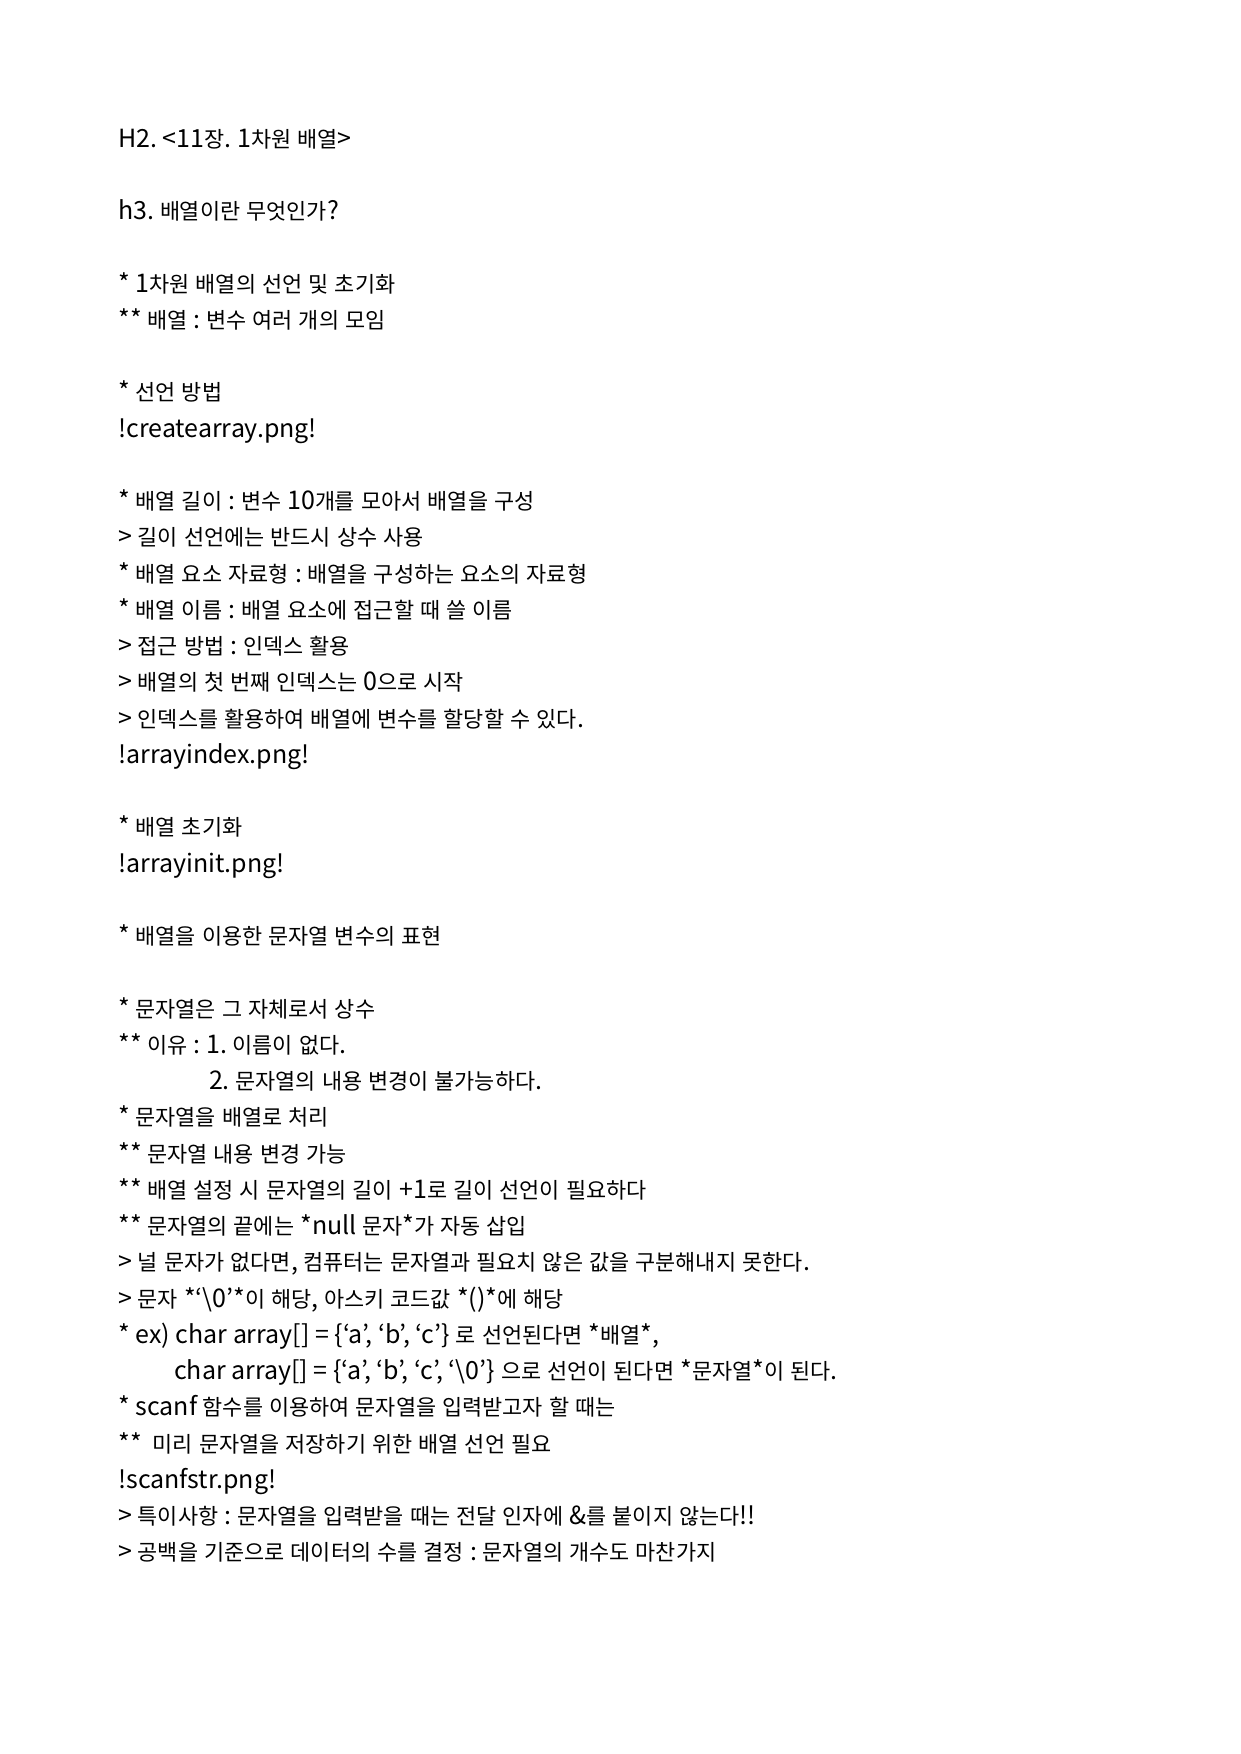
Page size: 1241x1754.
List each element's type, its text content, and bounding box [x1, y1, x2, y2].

text * 배열 이름 : 배열 요소에 접근할 때 쓸 이름 [118, 589, 1122, 626]
text * 배열을 이용한 문자열 변수의 표현 [118, 916, 1122, 952]
text > 인덱스를 활용하여 배열에 변수를 할당할 수 있다. [118, 698, 1122, 734]
text * scanf 함수를 이용하여 문자열을 입력받고자 할 때는 [118, 1387, 1122, 1423]
text !scanfstr.png! [118, 1459, 1122, 1496]
text > 길이 선언에는 반드시 상수 사용 [118, 517, 1122, 553]
text !arrayindex.png! [118, 734, 1122, 771]
text > 문자 *‘\0’*이 해당, 아스키 코드값 *()*에 해당 [118, 1278, 1122, 1314]
text * ex) char array[] = {‘a’, ‘b’, ‘c’} 로 선언된다면 *배열*, [118, 1314, 1122, 1351]
text 2. 문자열의 내용 변경이 불가능하다. [118, 1061, 1122, 1097]
text * 배열 요소 자료형 : 배열을 구성하는 요소의 자료형 [118, 553, 1122, 589]
text > 특이사항 : 문자열을 입력받을 때는 전달 인자에 &를 붙이지 않는다!! [118, 1496, 1122, 1532]
text !arrayinit.png! [118, 843, 1122, 879]
text ** 미리 문자열을 저장하기 위한 배열 선언 필요 [118, 1423, 1122, 1459]
text > 널 문자가 없다면, 컴퓨터는 문자열과 필요치 않은 값을 구분해내지 못한다. [118, 1242, 1122, 1278]
text ** 문자열의 끝에는 *null 문자*가 자동 삽입 [118, 1206, 1122, 1242]
text * 문자열을 배열로 처리 [118, 1097, 1122, 1133]
text > 접근 방법 : 인덱스 활용 [118, 626, 1122, 662]
text > 배열의 첫 번째 인덱스는 0으로 시작 [118, 662, 1122, 698]
text * 배열 초기화 [118, 807, 1122, 843]
text ** 배열 설정 시 문자열의 길이 +1로 길이 선언이 필요하다 [118, 1169, 1122, 1206]
text char array[] = {‘a’, ‘b’, ‘c’, ‘\0’} 으로 선언이 된다면 *문자열*이 된다. [118, 1351, 1122, 1387]
text !createarray.png! [118, 408, 1122, 444]
text H2. <11장. 1차원 배열> [118, 118, 1122, 154]
text * 문자열은 그 자체로서 상수 [118, 988, 1122, 1024]
text ** 배열 : 변수 여러 개의 모임 [118, 299, 1122, 336]
text ** 이유 : 1. 이름이 없다. [118, 1024, 1122, 1061]
text > 공백을 기준으로 데이터의 수를 결정 : 문자열의 개수도 마찬가지 [118, 1532, 1122, 1568]
text * 배열 길이 : 변수 10개를 모아서 배열을 구성 [118, 481, 1122, 517]
text h3. 배열이란 무엇인가? [118, 191, 1122, 227]
text * 선언 방법 [118, 372, 1122, 408]
text * 1차원 배열의 선언 및 초기화 [118, 263, 1122, 299]
text ** 문자열 내용 변경 가능 [118, 1133, 1122, 1169]
